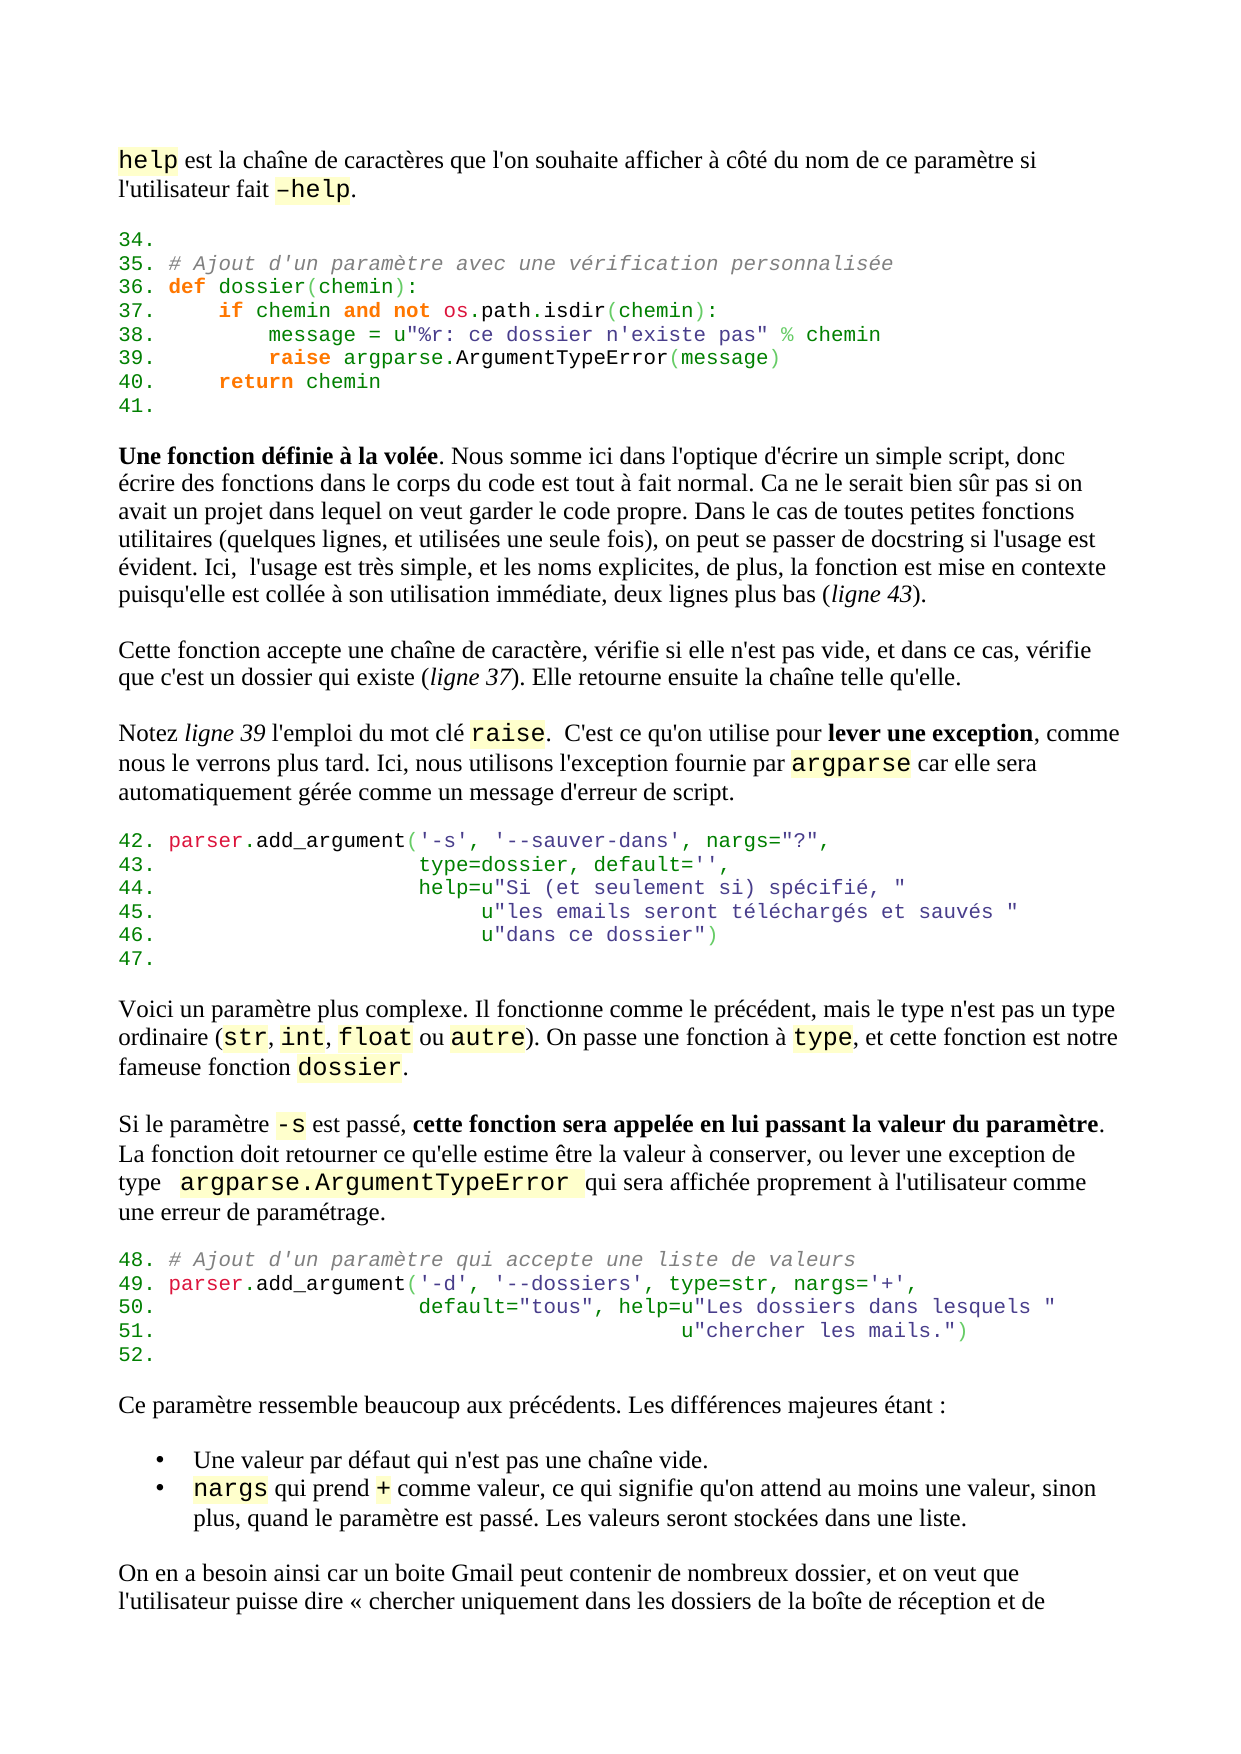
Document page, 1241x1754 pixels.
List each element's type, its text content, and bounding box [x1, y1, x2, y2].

list type=dossier, default='', [118, 853, 1122, 877]
list # Ajout d'un paramètre qui accepte une liste de valeurs [118, 1249, 1122, 1273]
list if chemin and not os.path.isdir(chemin): [118, 300, 1122, 324]
list u"dans ce dossier") [118, 924, 1122, 948]
text Notez ligne 39 l'emploi du mot clé raise. C'est ce qu'on utilise pour lever une exception, comme nous le verrons plus tard. Ici, nous utilisons l'exception fournie par argparse car elle sera automatiquement gérée comme un message d'erreur de script. [118, 719, 1122, 806]
text Une fonction définie à la volée. Nous somme ici dans l'optique d'écrire un simple script, donc écrire des fonctions dans le corps du code est tout à fait normal. Ca ne le serait bien sûr pas si on avait un projet dans lequel on veut garder le code propre. Dans le cas de toutes petites fonctions utilitaires (quelques lignes, et utilisées une seule fois), on peut se passer de docstring si l'usage est évident. Ici, l'usage est très simple, et les noms explicites, de plus, la fonction est mise en contexte puisqu'elle est collée à son utilisation immédiate, deux lignes plus bas (ligne 43). [118, 442, 1122, 608]
text Ce paramètre ressemble beaucoup aux précédents. Les différences majeures étant : [118, 1391, 1122, 1419]
list parser.add_argument('-s', '--sauver-dans', nargs="?", [118, 830, 1122, 853]
text On en a besoin ainsi car un boite Gmail peut contenir de nombreux dossier, et on veut que l'utilisateur puisse dire « chercher uniquement dans les dossiers de la boîte de réception et de [118, 1559, 1122, 1615]
text Cette fonction accepte une chaîne de caractère, vérifie si elle n'est pas vide, et dans ce cas, vérifie que c'est un dossier qui existe (ligne 37). Elle retourne ensuite la chaîne telle qu'elle. [118, 636, 1122, 691]
list default="tous", help=u"Les dossiers dans lesquels " [118, 1296, 1122, 1320]
list message = u"%r: ce dossier n'existe pas" % chemin [118, 324, 1122, 347]
text Si le paramètre -s est passé, cette fonction sera appelée en lui passant la valeur du paramètre. La fonction doit retourner ce qu'elle estime être la valeur à conserver, ou lever une exception de type argparse.ArgumentTypeError qui sera affichée proprement à l'utilisateur comme une erreur de paramétrage. [118, 1110, 1122, 1225]
list Une valeur par défaut qui n'est pas une chaîne vide. [156, 1446, 1122, 1474]
list def dossier(chemin): [118, 276, 1122, 300]
list nargs qui prend + comme valeur, ce qui signifie qu'on attend au moins une valeur, sinon plus, quand le paramètre est passé. Les valeurs seront stockées dans une liste. [156, 1474, 1122, 1532]
text help est la chaîne de caractères que l'on souhaite afficher à côté du nom de ce paramètre si l'utilisateur fait –help. [118, 146, 1122, 205]
list parser.add_argument('-d', '--dossiers', type=str, nargs='+', [118, 1273, 1122, 1296]
list u"les emails seront téléchargés et sauvés " [118, 901, 1122, 924]
list # Ajout d'un paramètre avec une vérification personnalisée [118, 253, 1122, 276]
list help=u"Si (et seulement si) spécifié, " [118, 877, 1122, 901]
text Voici un paramètre plus complexe. Il fonctionne comme le précédent, mais le type n'est pas un type ordinaire (str, int, float ou autre). On passe une fonction à type, et cette fonction est notre fameuse fonction dossier. [118, 995, 1122, 1083]
list return chemin [118, 371, 1122, 394]
list raise argparse.ArgumentTypeError(message) [118, 347, 1122, 371]
list u"chercher les mails.") [118, 1320, 1122, 1344]
